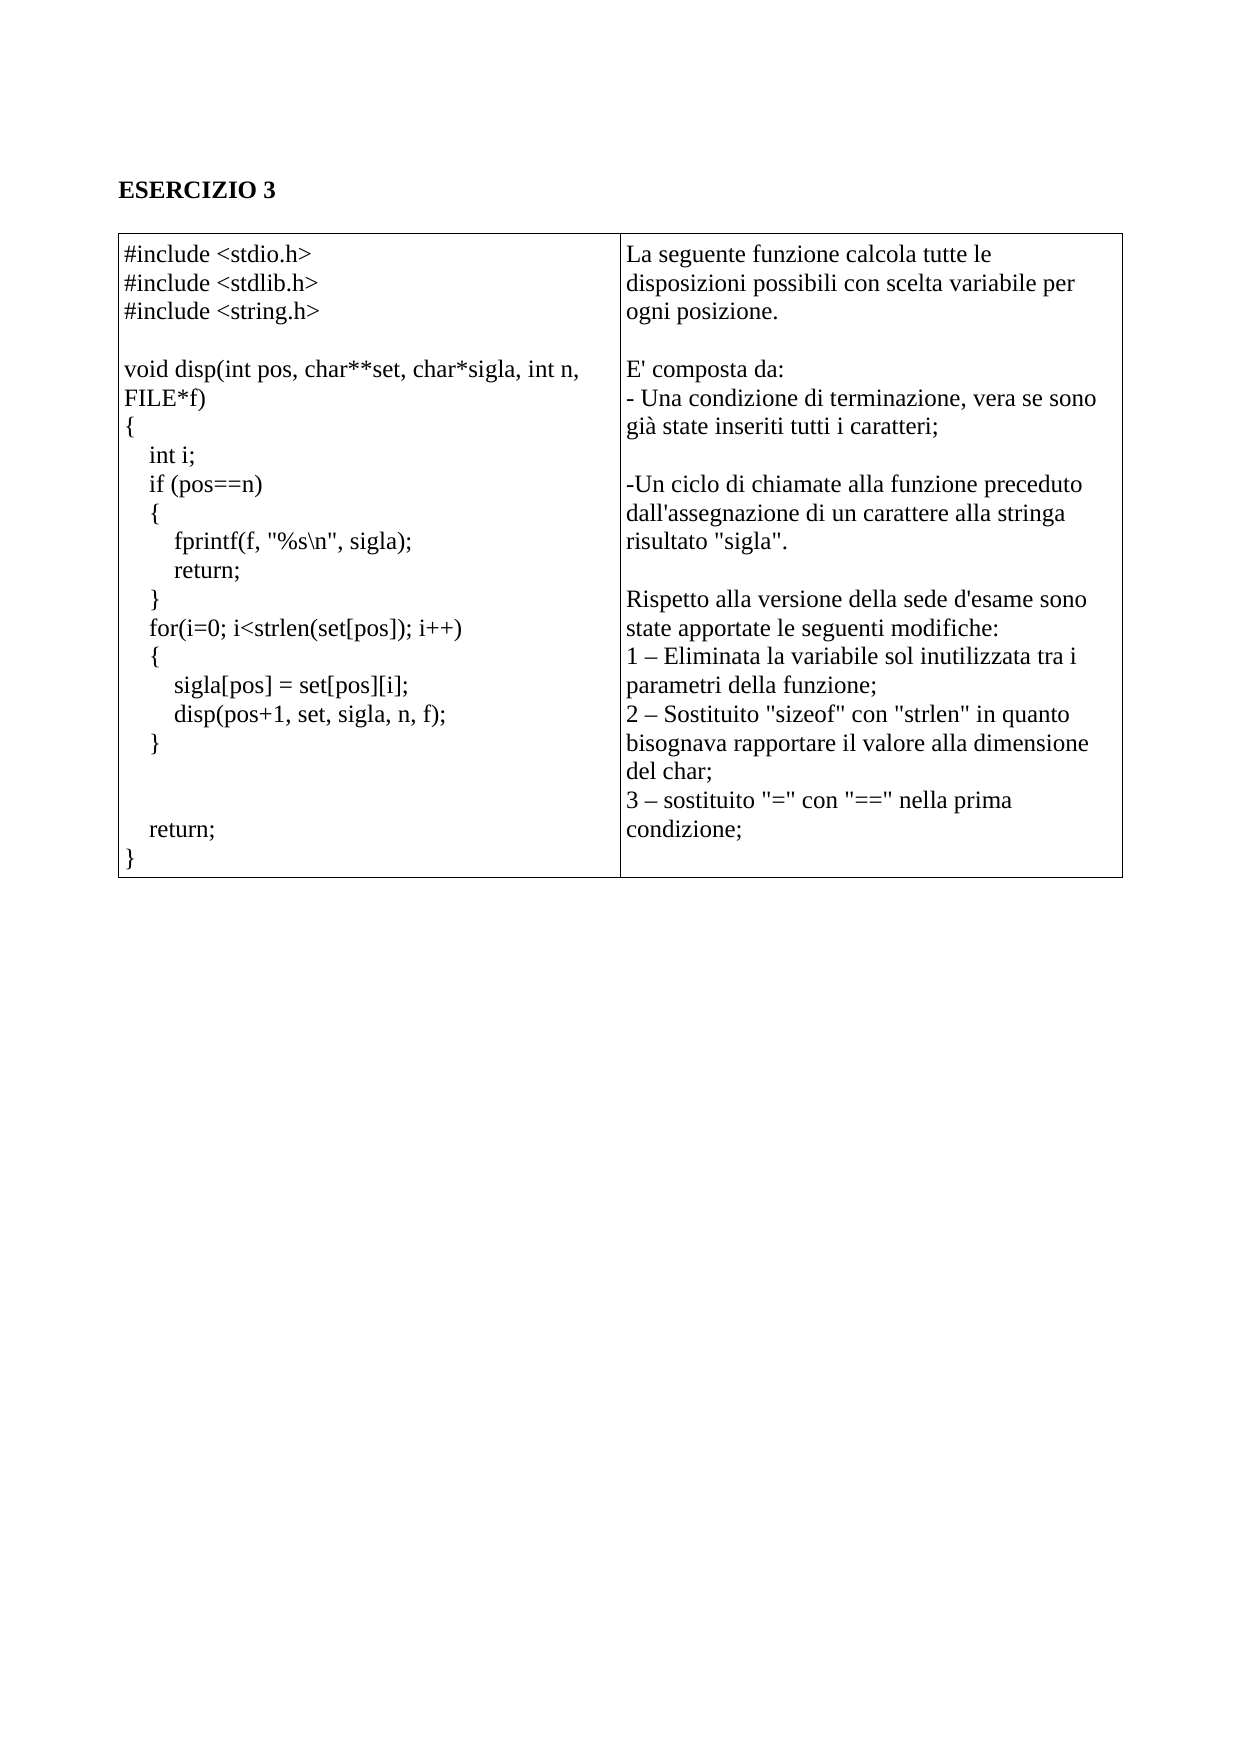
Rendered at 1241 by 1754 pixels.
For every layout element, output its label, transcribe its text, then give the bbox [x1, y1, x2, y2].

table_header #include <stdio.h> #include <stdlib.h> #include <string.h> void disp(int pos, char**set, char*sigla, int n, FILE*f) { int i; if (pos==n) { fprintf(f, "%s\n", sigla); return; } for(i=0; i<strlen(set[pos]); i++) { sigla[pos] = set[pos][i]; disp(pos+1, set, sigla, n, f); } return; } [119, 234, 620, 877]
text ESERCIZIO 3 [118, 176, 1122, 204]
table_header La seguente funzione calcola tutte le disposizioni possibili con scelta variabile per ogni posizione. E' composta da: - Una condizione di terminazione, vera se sono già state inseriti tutti i caratteri; -Un ciclo di chiamate alla funzione preceduto dall'assegnazione di un carattere alla stringa risultato "sigla". Rispetto alla versione della sede d'esame sono state apportate le seguenti modifiche: 1 – Eliminata la variabile sol inutilizzata tra i parametri della funzione; 2 – Sostituito "sizeof" con "strlen" in quanto bisognava rapportare il valore alla dimensione del char; 3 – sostituito "=" con "==" nella prima condizione; [621, 234, 1122, 877]
